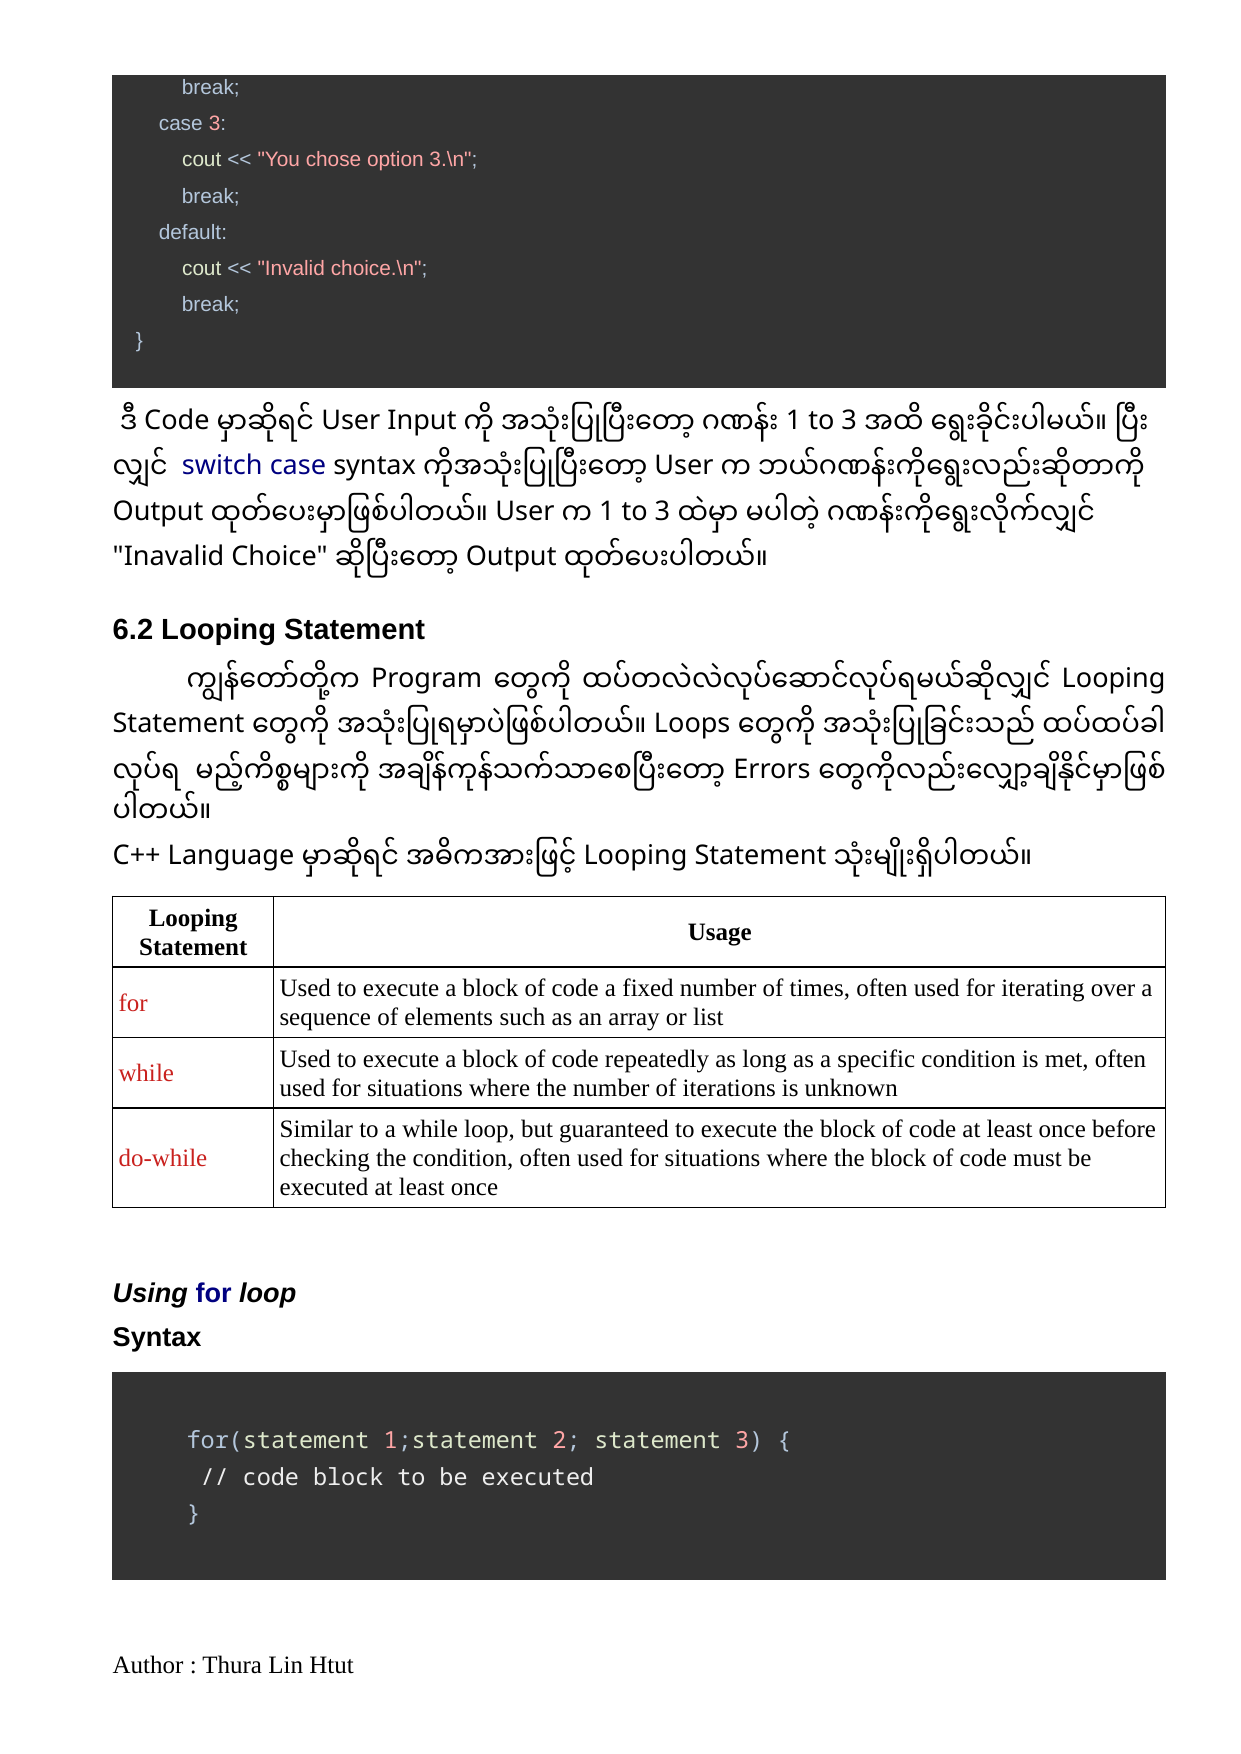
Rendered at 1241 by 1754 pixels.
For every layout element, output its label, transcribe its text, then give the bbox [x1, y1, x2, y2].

text cout << "You chose option 3.\n"; [112, 147, 1166, 171]
table_header Looping Statement [113, 897, 273, 966]
text ကျွန်တော်တို့က Program တွေကို ထပ်တလဲလဲလုပ်ဆောင်လုပ်ရမယ်ဆိုလျှင် Looping Statement တွေကို အသုံးပြုရမှာပဲဖြစ်ပါတယ်။ Loops တွေကို အသုံးပြုခြင်းသည် ထပ်ထပ်ခါ လုပ်ရ မည့်ကိစ္စများကို အချိန်ကုန်သက်သာစေပြီးတော့ Errors တွေကိုလည်းလျှော့ချိနိုင်မှာဖြစ်ပါတယ်။ C++ Language မှာဆိုရင် အဓိကအားဖြင့် Looping Statement သုံးမျိုးရှိပါတယ်။ [112, 658, 1166, 875]
text default: [112, 219, 1166, 243]
text } [112, 328, 1166, 352]
table_cell Used to execute a block of code a fixed number of times, often used for iterating over a sequence of elements such as an array or list [274, 968, 1165, 1037]
table_cell Used to execute a block of code repeatedly as long as a specific condition is met, often used for situations where the number of iterations is unknown [274, 1038, 1165, 1107]
table_cell do-while [113, 1109, 273, 1206]
table_cell Similar to a while loop, but guaranteed to execute the block of code at least once before checking the condition, often used for situations where the block of code must be executed at least once [274, 1109, 1165, 1206]
text for(statement 1;statement 2; statement 3) { // code block to be executed } [112, 1423, 1166, 1529]
subtitle 6.2 Looping Statement [112, 612, 1166, 646]
text break; [112, 183, 1166, 207]
subtitle Using for loop [112, 1277, 1166, 1309]
text cout << "Invalid choice.\n"; [112, 256, 1166, 280]
table_cell for [113, 968, 273, 1037]
text ဒီ Code မှာဆိုရင် User Input ကို အသုံးပြုပြီးတော့ ဂဏန်း 1 to 3 အထိ ရွေးခိုင်းပါမယ်။ ပြီးလျှင် switch case syntax ကိုအသုံးပြုပြီးတော့ User က ဘယ်ဂဏန်းကိုရွေးလည်းဆိုတာကို Output ထုတ်ပေးမှာဖြစ်ပါတယ်။ User က 1 to 3 ထဲမှာ မပါတဲ့ ဂဏန်းကိုရွေးလိုက်လျှင် "Inavalid Choice" ဆိုပြီးတော့ Output ထုတ်ပေးပါတယ်။ [112, 400, 1166, 577]
text Syntax [112, 1321, 1166, 1352]
table_cell while [113, 1038, 273, 1107]
table_header Usage [274, 897, 1165, 966]
text break; [112, 292, 1166, 316]
text break; [112, 75, 1166, 99]
text case 3: [112, 111, 1166, 135]
